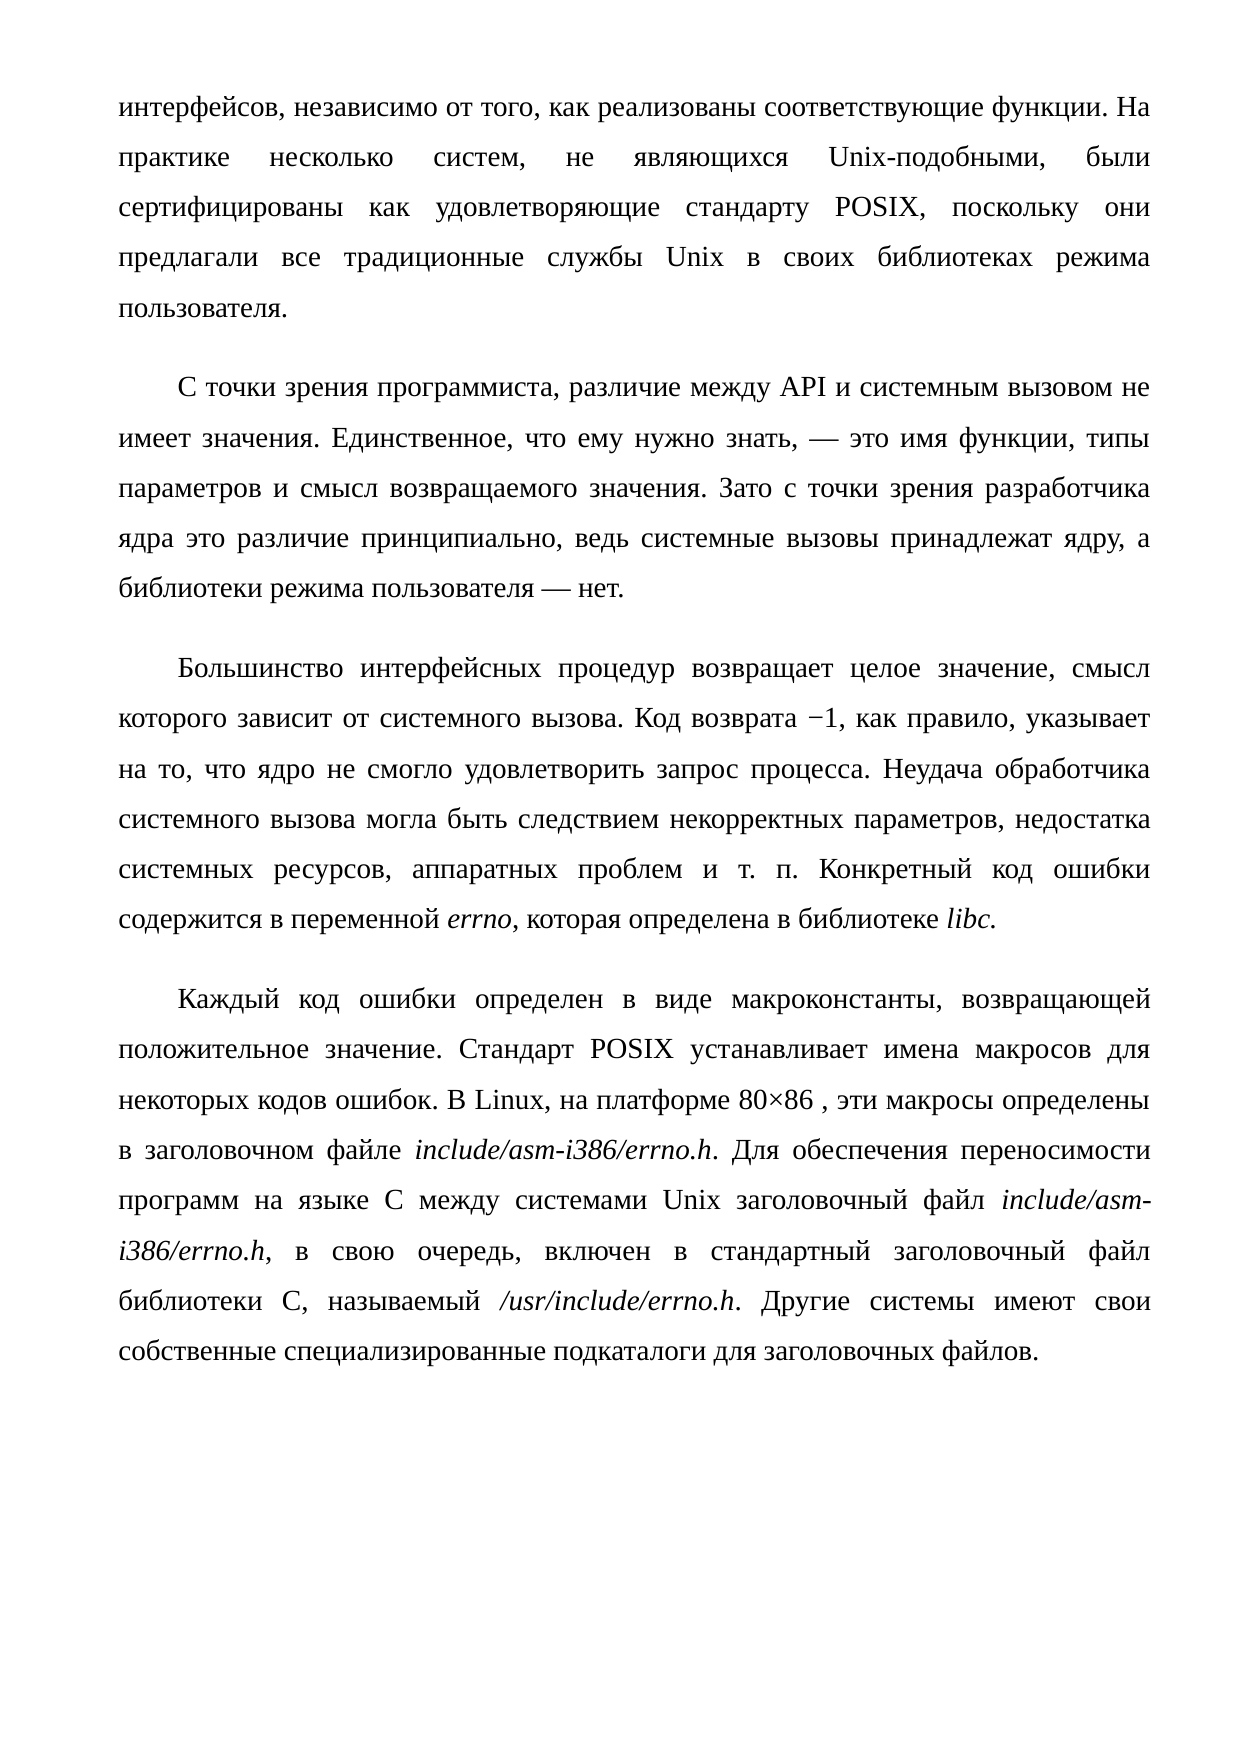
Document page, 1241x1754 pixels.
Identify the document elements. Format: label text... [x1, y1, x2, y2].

text Большинство интерфейсных процедур возвращает целое значение, смысл которого зависит от системного вызова. Код возврата −1, как правило, указывает на то, что ядро не смогло удовлетворить запрос процесса. Неудача обработчика системного вызова могла быть следствием некорректных параметров, недостатка системных ресурсов, аппаратных проблем и т. п. Конкретный код ошибки содержится в переменной errno, которая определена в библиотеке libc. [118, 650, 1152, 935]
text С точки зрения программиста, различие между API и системным вызовом не имеет значения. Единственное, что ему нужно знать, — это имя функции, типы параметров и смысл возвращаемого значения. Зато с точки зрения разработчика ядра это различие принципиально, ведь системные вызовы принадлежат ядру, а библиотеки режима пользователя — нет. [118, 369, 1152, 604]
text Каждый код ошибки определен в виде макроконстанты, возвращающей положительное значение. Стандарт POSIX устанавливает имена макросов для некоторых кодов ошибок. В Linux, на платформе 80×86 , эти макросы определены в заголовочном файле include/asm-i386/errno.h. Для обеспечения переносимости программ на языке С между системами Unix заголовочный файл include/asm-i386/errno.h, в свою очередь, включен в стандартный заголовочный файл библиотеки С, называемый /usr/include/errno.h. Другие системы имеют свои собственные специализированные подкаталоги для заголовочных файлов. [118, 981, 1152, 1367]
text интерфейсов, независимо от того, как реализованы соответствующие функции. На практике несколько систем, не являющихся Unix-подобными, были сертифицированы как удовлетворяющие стандарту POSIX, поскольку они предлагали все традиционные службы Unix в своих библиотеках режима пользователя. [118, 89, 1152, 323]
